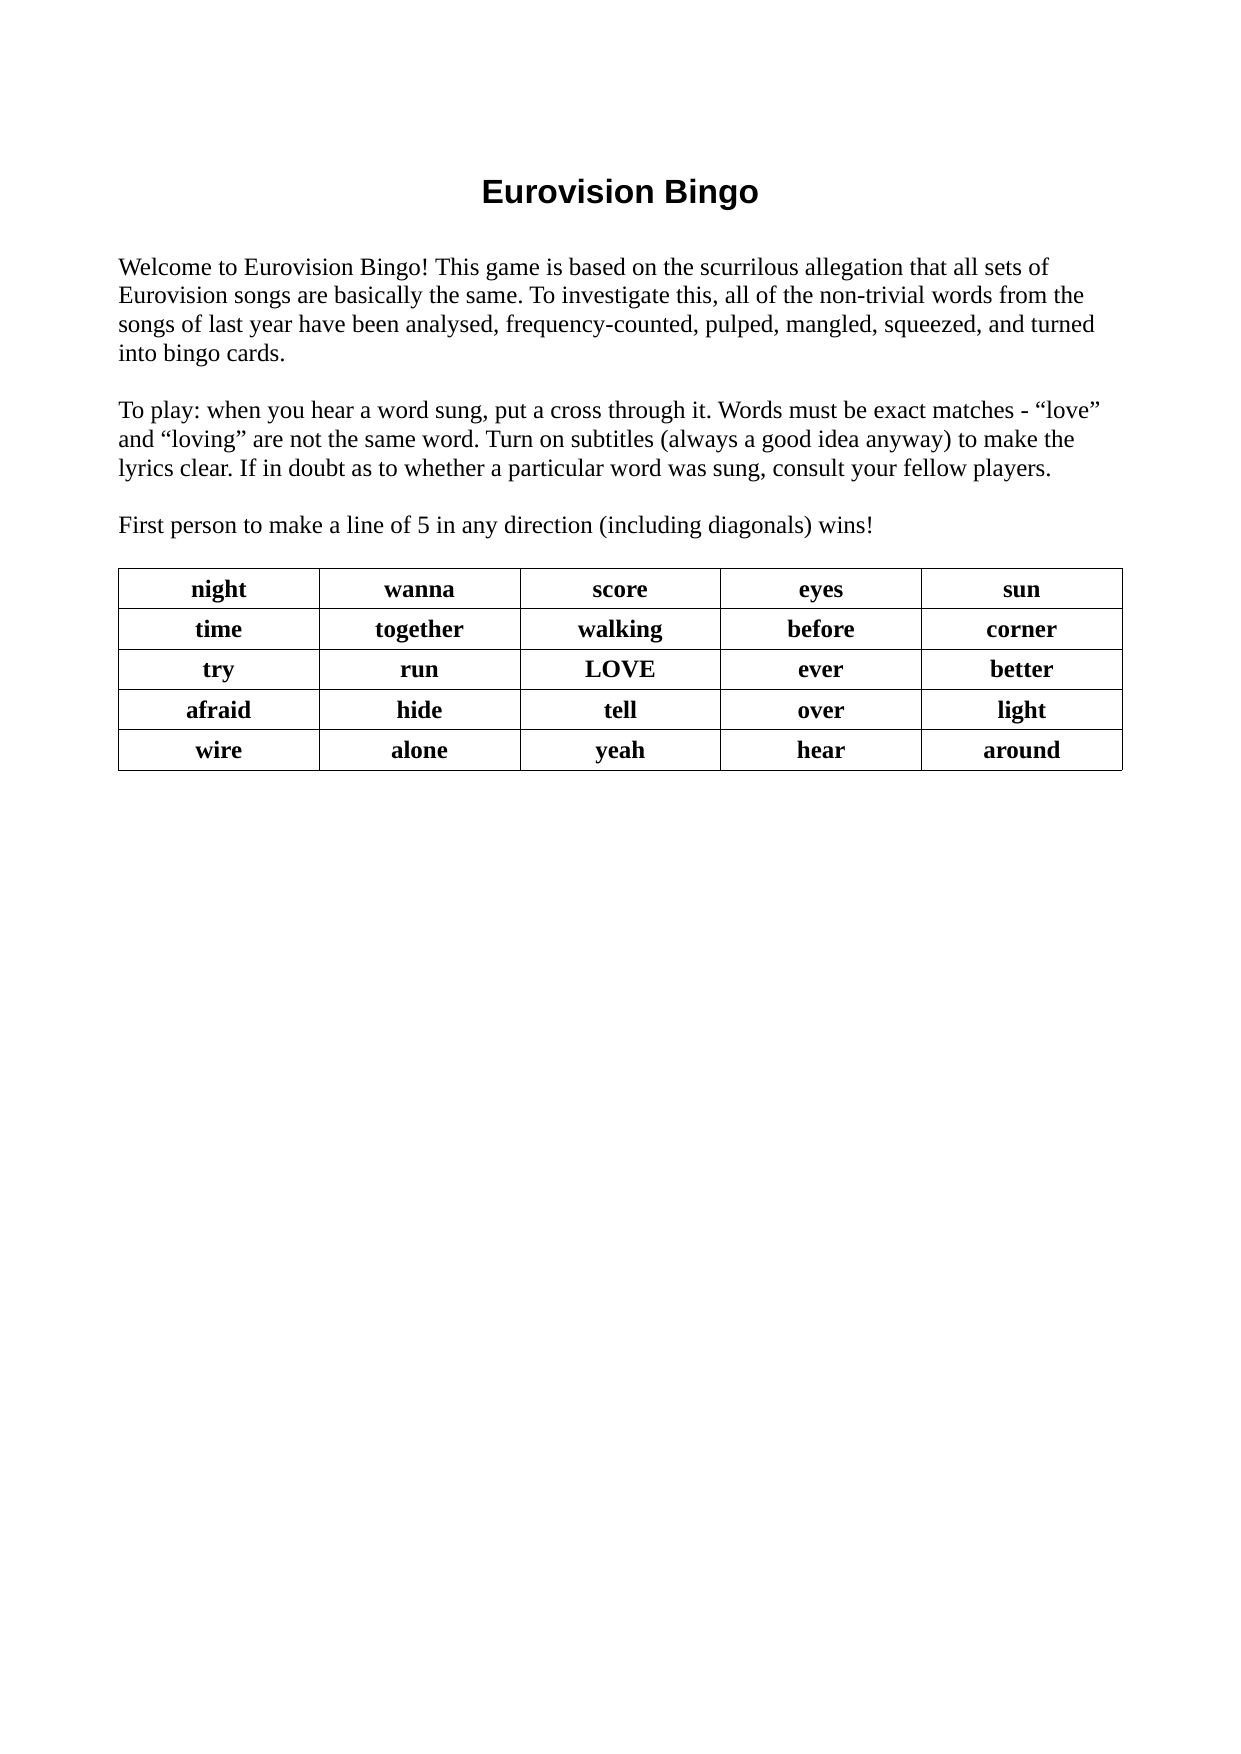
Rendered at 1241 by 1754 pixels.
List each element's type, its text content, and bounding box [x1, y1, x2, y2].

table_cell better [922, 650, 1122, 689]
table_cell light [922, 690, 1122, 729]
table_cell LOVE [521, 650, 720, 689]
table_cell run [320, 650, 520, 689]
table_cell afraid [119, 690, 319, 729]
table_header wanna [320, 569, 520, 608]
table_header sun [922, 569, 1122, 608]
table_cell time [119, 609, 319, 649]
text Welcome to Eurovision Bingo! This game is based on the scurrilous allegation that all sets of Eurovision songs are basically the same. To investigate this, all of the non-trivial words from the songs of last year have been analysed, frequency-counted, pulped, mangled, squeezed, and turned into bingo cards. [118, 252, 1122, 367]
table_cell over [721, 690, 921, 729]
text First person to make a line of 5 in any direction (including diagonals) wins! [118, 511, 1122, 539]
table_header eyes [721, 569, 921, 608]
table_cell hear [721, 730, 921, 769]
table_cell alone [320, 730, 520, 769]
table_cell around [922, 730, 1122, 769]
table_cell tell [521, 690, 720, 729]
subtitle Eurovision Bingo [118, 172, 1122, 211]
table_cell try [119, 650, 319, 689]
table_cell before [721, 609, 921, 649]
table_cell walking [521, 609, 720, 649]
table_cell wire [119, 730, 319, 769]
table_cell hide [320, 690, 520, 729]
table_cell corner [922, 609, 1122, 649]
table_cell together [320, 609, 520, 649]
table_cell yeah [521, 730, 720, 769]
table_header night [119, 569, 319, 608]
table_header score [521, 569, 720, 608]
text To play: when you hear a word sung, put a cross through it. Words must be exact matches - “love” and “loving” are not the same word. Turn on subtitles (always a good idea anyway) to make the lyrics clear. If in doubt as to whether a particular word was sung, consult your fellow players. [118, 396, 1122, 482]
table_cell ever [721, 650, 921, 689]
